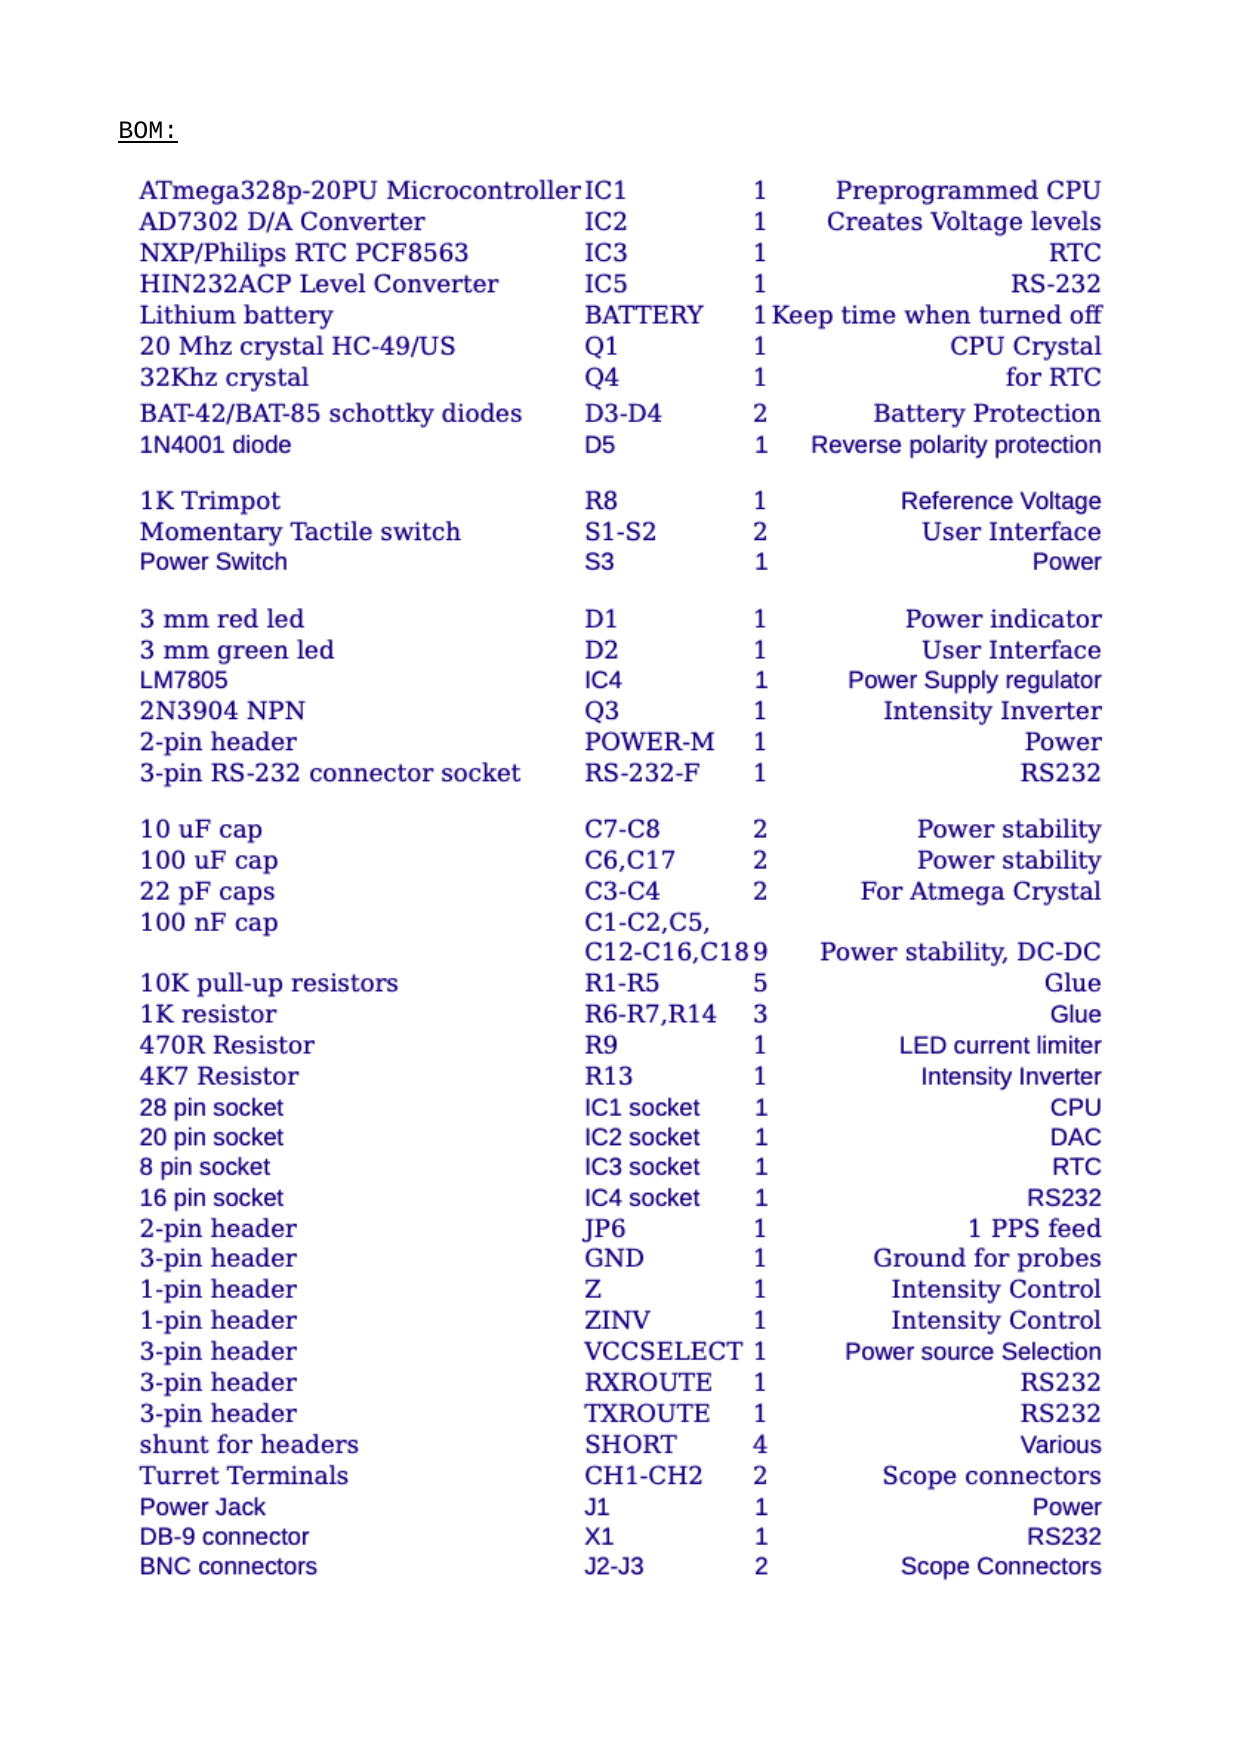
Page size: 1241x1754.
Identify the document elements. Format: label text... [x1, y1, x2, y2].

picture [118, 171, 1123, 1582]
text BOM: [118, 118, 1122, 146]
